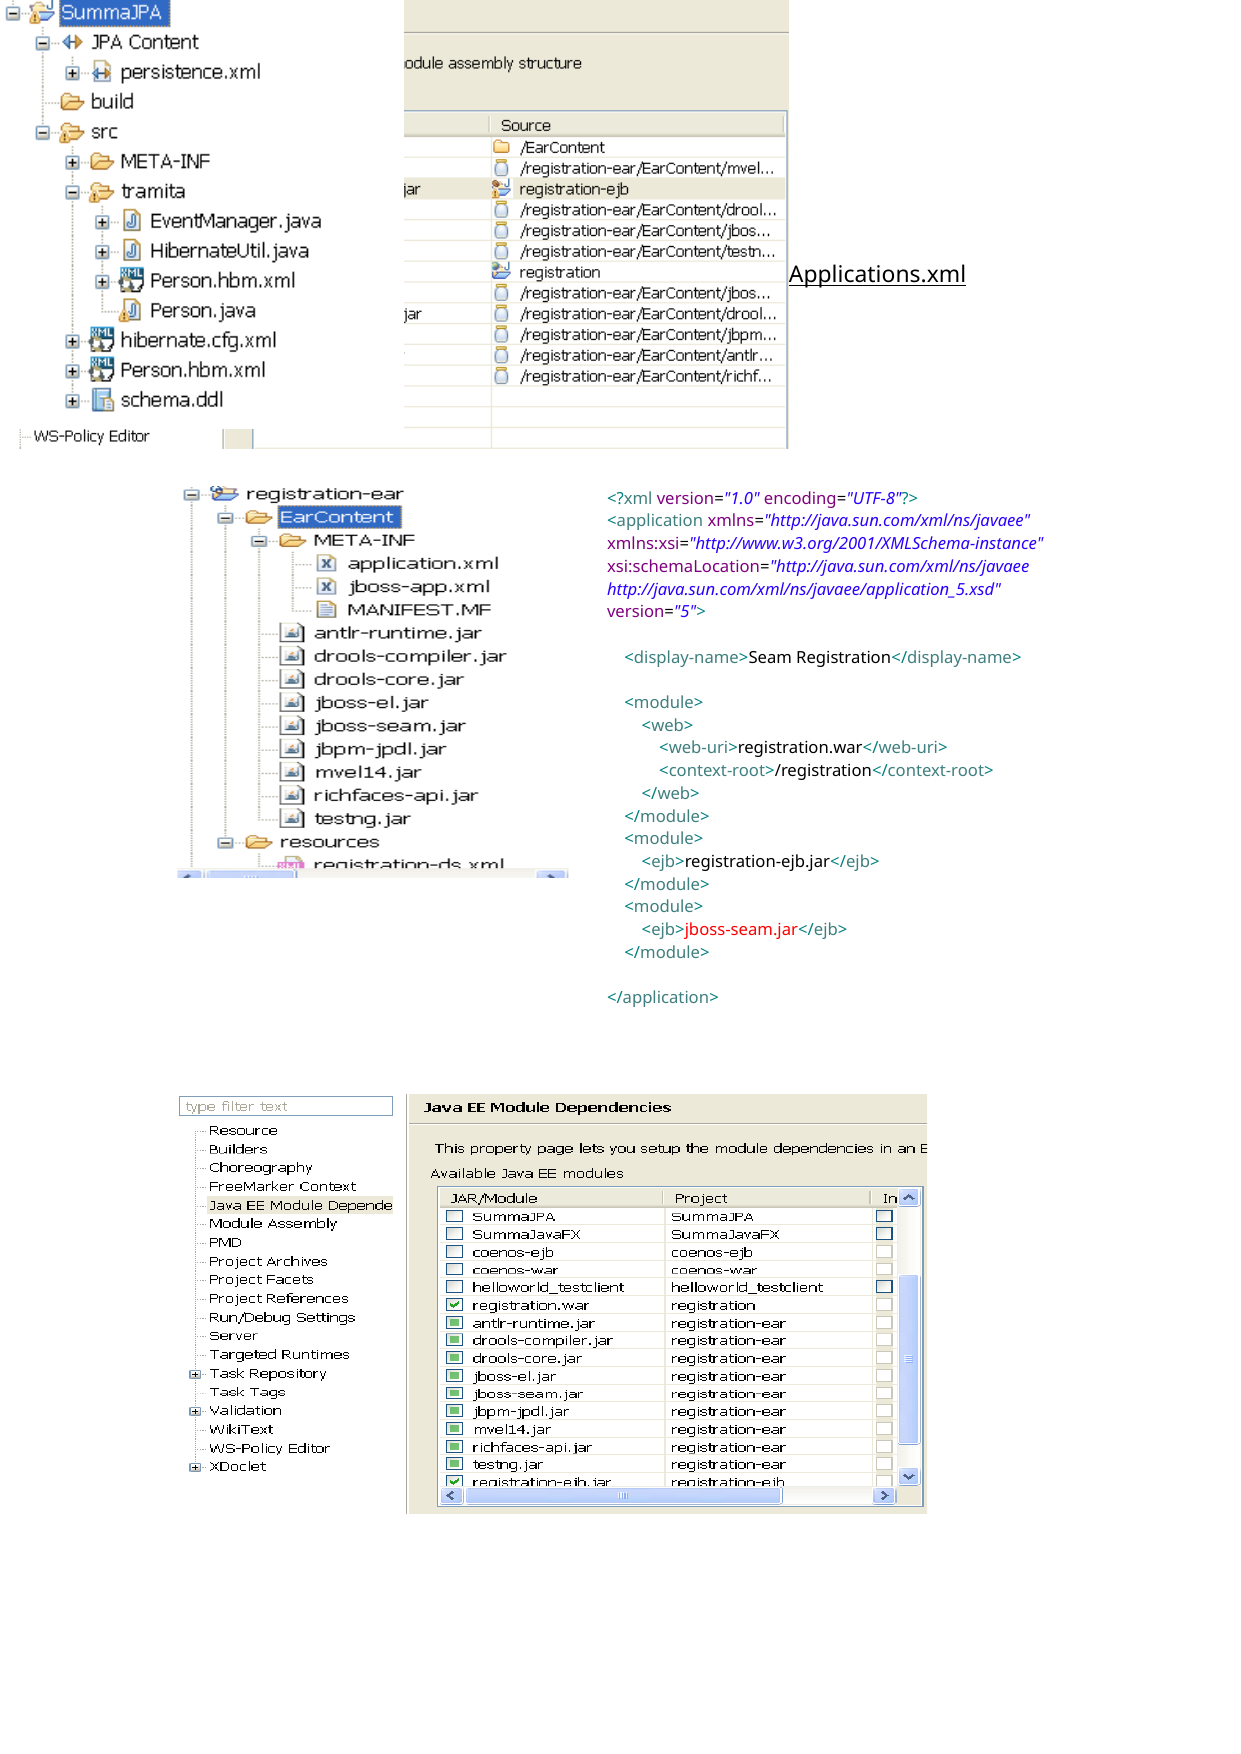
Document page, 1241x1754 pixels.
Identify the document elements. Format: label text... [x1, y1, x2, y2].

table_header Applications.xml [596, 233, 1171, 486]
table_cell [166, 486, 596, 1008]
picture [177, 1094, 928, 1514]
table_header [166, 449, 596, 486]
table_cell <?xml version="1.0" encoding="UTF-8"?> <application xmlns="http://java.sun.com/xml/ns/javaee" xmlns:xsi="http://www.w3.org/2001/XMLSchema-instance" xsi:schemaLocation="http://java.sun.com/xml/ns/javaee http://java.sun.com/xml/ns/javaee/application_5.xsd" version="5"> <display-name>Seam Registration</display-name> <module> <web> <web-uri>registration.war</web-uri> <context-root>/registration</context-root> </web> </module> <module> <ejb>registration-ejb.jar</ejb> </module> <module> <ejb>jboss-seam.jar</ejb> </module> </application> [596, 486, 1171, 1008]
picture [0, 0, 789, 449]
picture [177, 486, 569, 878]
